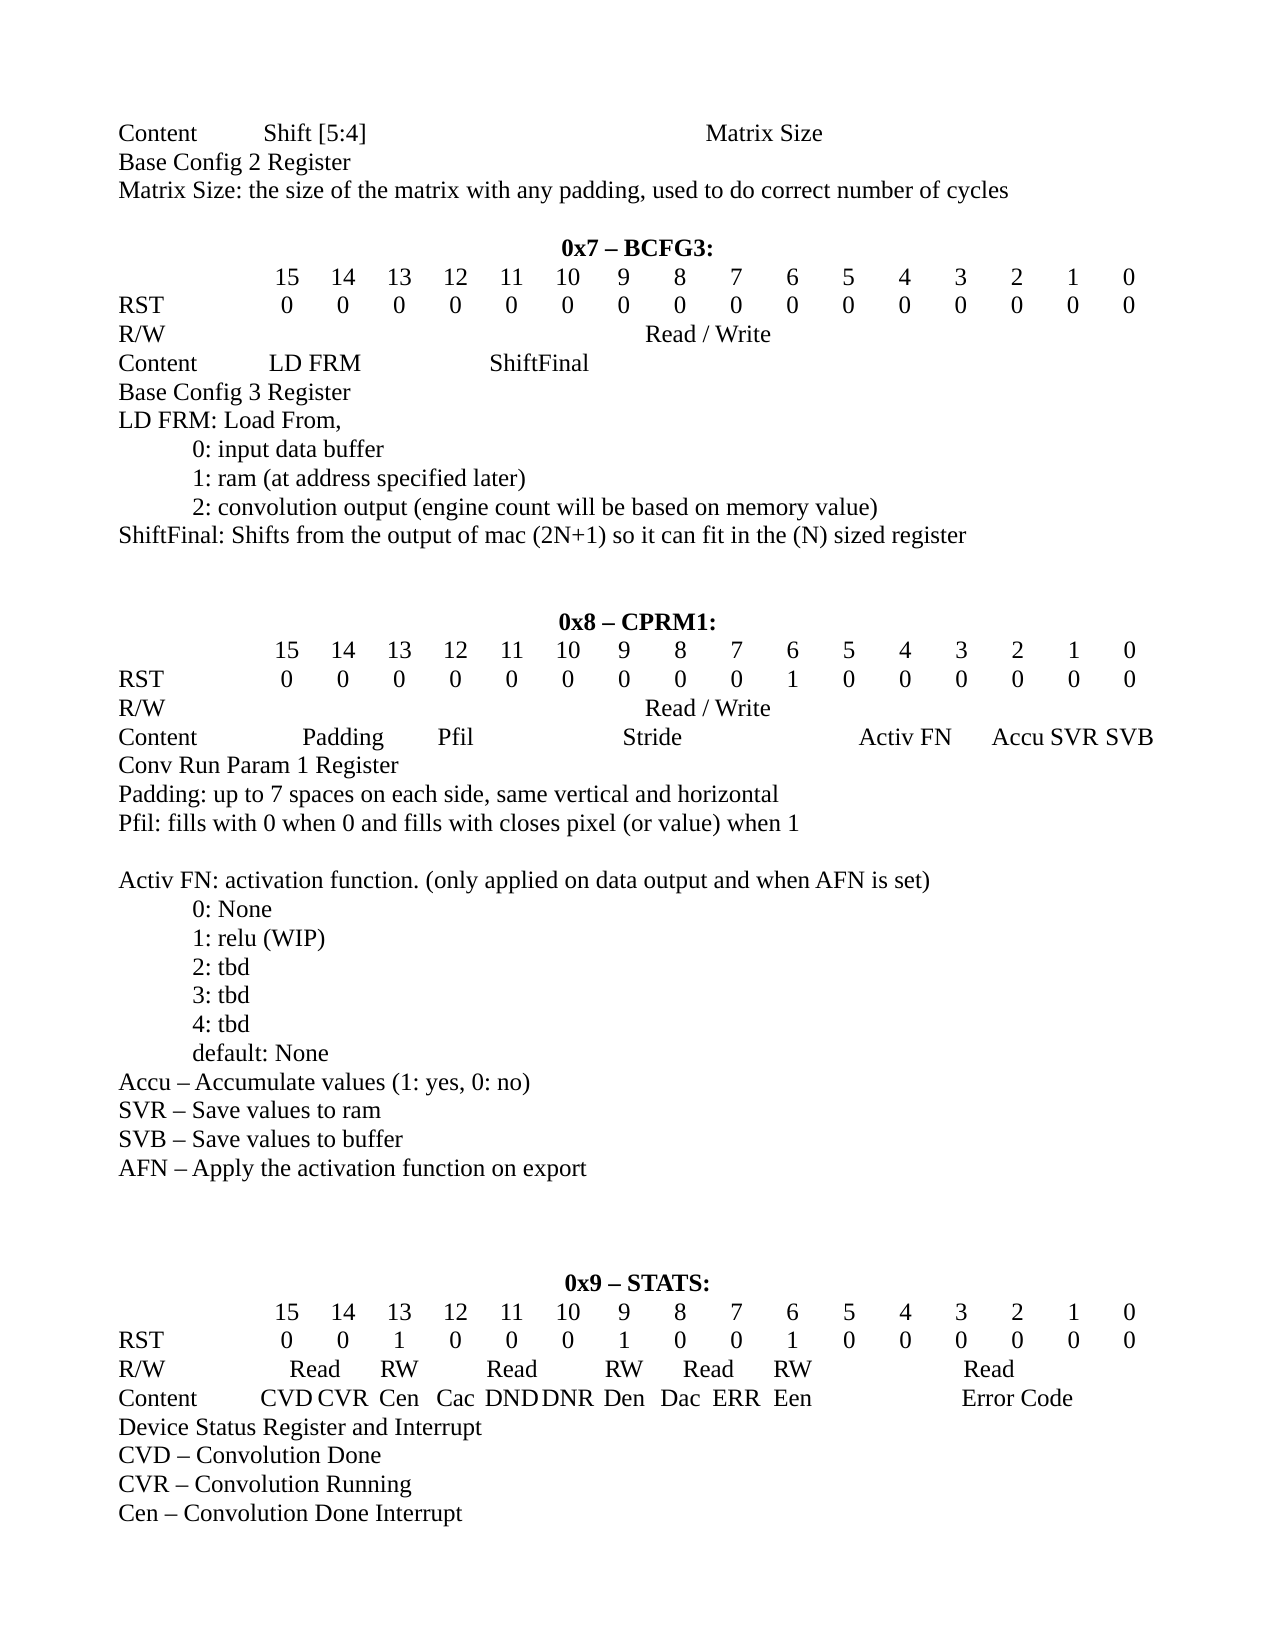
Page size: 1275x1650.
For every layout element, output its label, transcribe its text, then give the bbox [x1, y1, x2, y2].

table_header 7 [708, 262, 764, 291]
text Base Config 3 Register [118, 377, 1157, 406]
table_cell [707, 348, 763, 377]
text 0: input data buffer [118, 434, 1157, 463]
table_header 4 [876, 262, 932, 291]
table_cell CVD [259, 1383, 315, 1412]
table_header [118, 1297, 258, 1326]
table_cell LD FRM [259, 348, 371, 377]
table_cell 0 [1046, 664, 1102, 693]
table_cell RST [118, 664, 258, 693]
table_header 11 [483, 262, 539, 291]
table_cell 0 [484, 1326, 540, 1354]
table_cell Een [764, 1383, 821, 1412]
text SVR – Save values to ram [118, 1096, 1157, 1124]
table_cell 0 [933, 1326, 989, 1354]
table_header 6 [764, 262, 820, 291]
table_header 5 [821, 636, 877, 664]
text Base Config 2 Register [118, 147, 1157, 176]
table_cell 0 [427, 1326, 483, 1354]
text 0x9 – STATS: [118, 1268, 1157, 1297]
text LD FRM: Load From, [118, 406, 1157, 434]
table_cell 1 [596, 1326, 652, 1354]
table_cell DNR [540, 1383, 596, 1412]
table_cell 0 [708, 291, 764, 319]
text SVB – Save values to buffer [118, 1124, 1157, 1153]
table_cell 0 [315, 1326, 371, 1354]
text default: None [118, 1038, 1157, 1067]
table_cell 0 [1101, 291, 1157, 319]
table_cell 0 [933, 291, 989, 319]
table_cell R/W [118, 693, 258, 722]
table_cell Content [118, 722, 258, 751]
table_cell Dac [652, 1383, 708, 1412]
table_cell 0 [483, 291, 539, 319]
table_cell 0 [259, 1326, 315, 1354]
table_cell 0 [821, 1326, 878, 1354]
table_cell Read / Write [259, 319, 1157, 348]
table_cell 0 [933, 664, 989, 693]
table_cell Matrix Size [371, 118, 1157, 147]
table_header 11 [484, 636, 540, 664]
table_cell 0 [596, 664, 652, 693]
table_header 11 [484, 1297, 540, 1326]
table_cell 1 [371, 1326, 427, 1354]
table_cell 0 [652, 291, 708, 319]
table_header 14 [315, 636, 371, 664]
table_header 12 [427, 636, 483, 664]
table_cell Read [427, 1354, 596, 1383]
text CVD – Convolution Done [118, 1441, 1157, 1469]
table_header 2 [989, 1297, 1046, 1326]
table_header 3 [933, 636, 989, 664]
table_header 0 [1101, 262, 1157, 291]
table_header 12 [427, 1297, 483, 1326]
table_cell 0 [820, 291, 876, 319]
table_header 12 [427, 262, 483, 291]
table_header [118, 262, 259, 291]
table_cell 0 [877, 664, 933, 693]
table_cell [987, 348, 1043, 377]
text 2: tbd [118, 952, 1157, 981]
text 2: convolution output (engine count will be based on memory value) [118, 492, 1157, 521]
table_cell 0 [989, 291, 1045, 319]
table_header 15 [259, 1297, 315, 1326]
table_cell 0 [876, 291, 932, 319]
text 0: None [118, 894, 1157, 923]
table_cell Read [652, 1354, 764, 1383]
table_cell RW [764, 1354, 821, 1383]
table_header 10 [540, 1297, 596, 1326]
table_header 9 [596, 1297, 652, 1326]
table_cell 0 [652, 1326, 708, 1354]
table_cell 0 [371, 664, 427, 693]
table_header 10 [540, 636, 596, 664]
table_header 9 [596, 636, 652, 664]
table_cell 0 [259, 664, 315, 693]
table_header 3 [933, 1297, 989, 1326]
table_cell 0 [259, 291, 315, 319]
table_cell 0 [540, 664, 596, 693]
table_cell 0 [427, 291, 483, 319]
table_header 7 [709, 636, 764, 664]
table_header 13 [371, 636, 427, 664]
table_header 15 [259, 636, 315, 664]
table_cell Error Code [878, 1383, 1157, 1412]
table_cell [931, 348, 987, 377]
table_cell Cac [427, 1383, 483, 1412]
table_cell [819, 348, 875, 377]
table_cell 0 [990, 664, 1046, 693]
table_cell RW [596, 1354, 652, 1383]
table_cell [1043, 348, 1099, 377]
text 3: tbd [118, 981, 1157, 1009]
table_header 7 [708, 1297, 764, 1326]
table_cell Content [118, 118, 259, 147]
table_header 4 [877, 636, 933, 664]
table_cell 0 [709, 664, 764, 693]
table_header 1 [1045, 262, 1101, 291]
table_cell 0 [484, 664, 540, 693]
table_cell RST [118, 291, 259, 319]
table_header 3 [933, 262, 989, 291]
table_cell 0 [821, 664, 877, 693]
table_cell Accu [990, 722, 1046, 751]
text Accu – Accumulate values (1: yes, 0: no) [118, 1067, 1157, 1096]
table_cell [821, 1383, 878, 1412]
text Padding: up to 7 spaces on each side, same vertical and horizontal [118, 779, 1157, 808]
text 0x8 – CPRM1: [118, 607, 1157, 636]
table_cell CVR [315, 1383, 371, 1412]
table_cell [1099, 348, 1157, 377]
table_cell Activ FN [821, 722, 989, 751]
text 1: ram (at address specified later) [118, 463, 1157, 492]
table_header 13 [371, 1297, 427, 1326]
table_cell RW [371, 1354, 427, 1383]
table_cell [875, 348, 931, 377]
table_header 8 [652, 262, 708, 291]
table_cell 0 [315, 291, 371, 319]
table_cell 0 [1046, 1326, 1102, 1354]
text AFN – Apply the activation function on export [118, 1153, 1157, 1182]
table_cell 0 [764, 291, 820, 319]
table_cell ShiftFinal [371, 348, 707, 377]
table_cell [763, 348, 819, 377]
table_cell Stride [484, 722, 821, 751]
table_cell Read [259, 1354, 371, 1383]
table_cell 0 [1045, 291, 1101, 319]
table_header 15 [259, 262, 315, 291]
text ShiftFinal: Shifts from the output of mac (2N+1) so it can fit in the (N) sized register [118, 521, 1157, 549]
table_cell 0 [989, 1326, 1046, 1354]
table_cell R/W [118, 1354, 258, 1383]
table_cell Padding [259, 722, 427, 751]
table_cell 0 [596, 291, 652, 319]
table_cell 0 [708, 1326, 764, 1354]
table_cell 0 [1102, 1326, 1157, 1354]
table_header 13 [371, 262, 427, 291]
table_cell Den [596, 1383, 652, 1412]
table_header 2 [989, 262, 1045, 291]
table_cell 0 [652, 664, 708, 693]
text CVR – Convolution Running [118, 1469, 1157, 1498]
text Activ FN: activation function. (only applied on data output and when AFN is set) [118, 866, 1157, 894]
table_cell 0 [540, 291, 596, 319]
table_header 0 [1102, 636, 1157, 664]
table_header 1 [1046, 636, 1102, 664]
table_cell Pfil [427, 722, 483, 751]
table_header 14 [315, 1297, 371, 1326]
table_cell 0 [371, 291, 427, 319]
table_cell Shift [5:4] [259, 118, 371, 147]
text 4: tbd [118, 1009, 1157, 1038]
table_cell 1 [764, 1326, 821, 1354]
table_header 1 [1046, 1297, 1102, 1326]
table_cell R/W [118, 319, 259, 348]
table_cell Read / Write [259, 693, 1157, 722]
table_cell Content [118, 1383, 258, 1412]
table_cell Cen [371, 1383, 427, 1412]
table_cell 0 [315, 664, 371, 693]
text Device Status Register and Interrupt [118, 1412, 1157, 1441]
text Matrix Size: the size of the matrix with any padding, used to do correct number of cycles [118, 176, 1157, 204]
table_cell 0 [540, 1326, 596, 1354]
table_cell SVB [1102, 722, 1157, 751]
table_header [118, 636, 258, 664]
table_header 14 [315, 262, 371, 291]
table_header 0 [1102, 1297, 1157, 1326]
table_cell 0 [1102, 664, 1157, 693]
table_header 8 [652, 1297, 708, 1326]
table_header 2 [990, 636, 1046, 664]
table_header 8 [652, 636, 708, 664]
text Cen – Convolution Done Interrupt [118, 1498, 1157, 1527]
table_header 4 [878, 1297, 933, 1326]
text Pfil: fills with 0 when 0 and fills with closes pixel (or value) when 1 [118, 808, 1157, 837]
text 1: relu (WIP) [118, 923, 1157, 952]
table_cell DND [484, 1383, 540, 1412]
table_cell ERR [708, 1383, 764, 1412]
table_cell 0 [427, 664, 483, 693]
table_cell Read [821, 1354, 1157, 1383]
table_cell Content [118, 348, 259, 377]
table_header 6 [764, 1297, 821, 1326]
table_cell 1 [765, 664, 821, 693]
table_cell RST [118, 1326, 258, 1354]
text 0x7 – BCFG3: [118, 233, 1157, 262]
table_header 9 [596, 262, 652, 291]
table_header 5 [820, 262, 876, 291]
table_cell SVR [1046, 722, 1102, 751]
table_header 6 [765, 636, 821, 664]
text Conv Run Param 1 Register [118, 751, 1157, 779]
table_header 10 [540, 262, 596, 291]
table_cell 0 [878, 1326, 933, 1354]
table_header 5 [821, 1297, 878, 1326]
